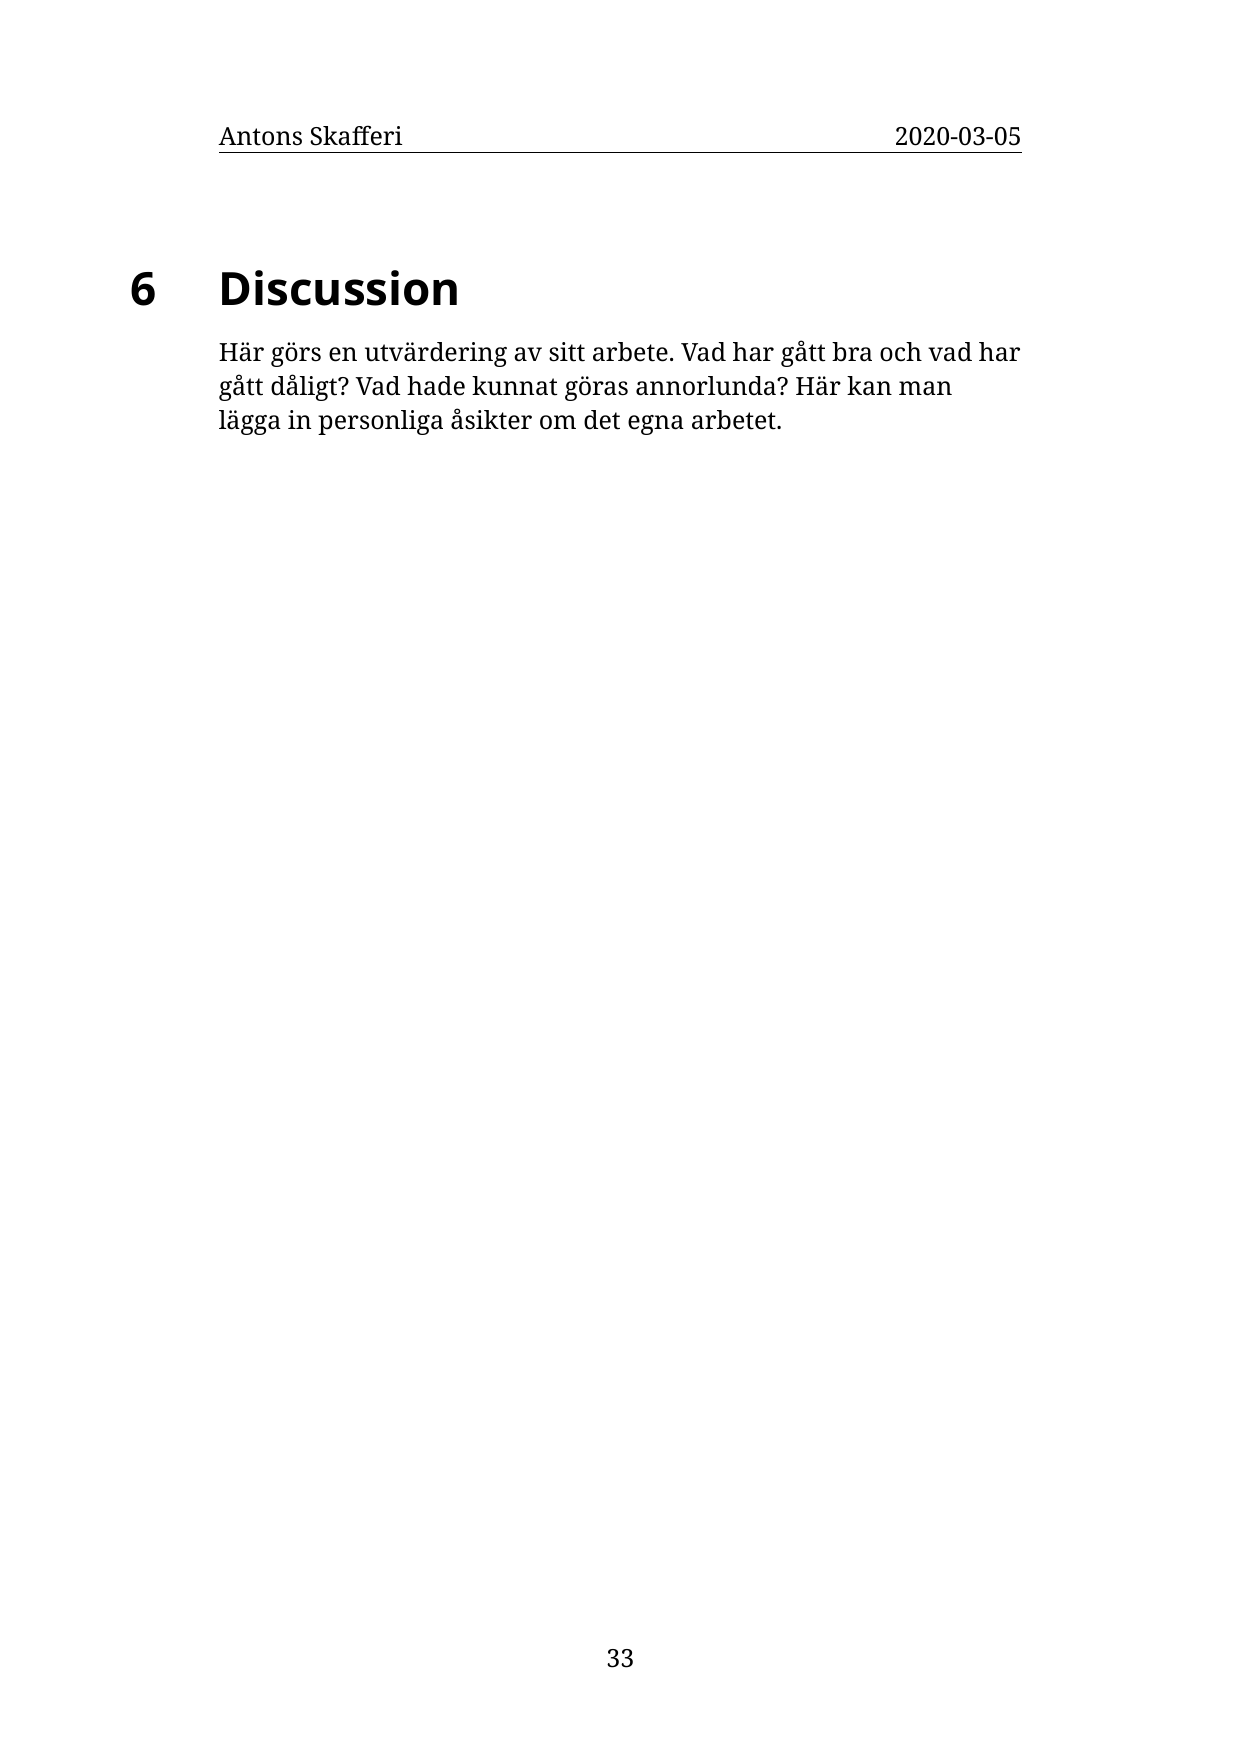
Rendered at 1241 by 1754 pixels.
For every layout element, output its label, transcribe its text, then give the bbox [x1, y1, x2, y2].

text Här görs en utvärdering av sitt arbete. Vad har gått bra och vad har gått dåligt? Vad hade kunnat göras annorlunda? Här kan man lägga in personliga åsikter om det egna arbetet. [218, 334, 1022, 437]
subtitle Discussion [130, 257, 1022, 319]
